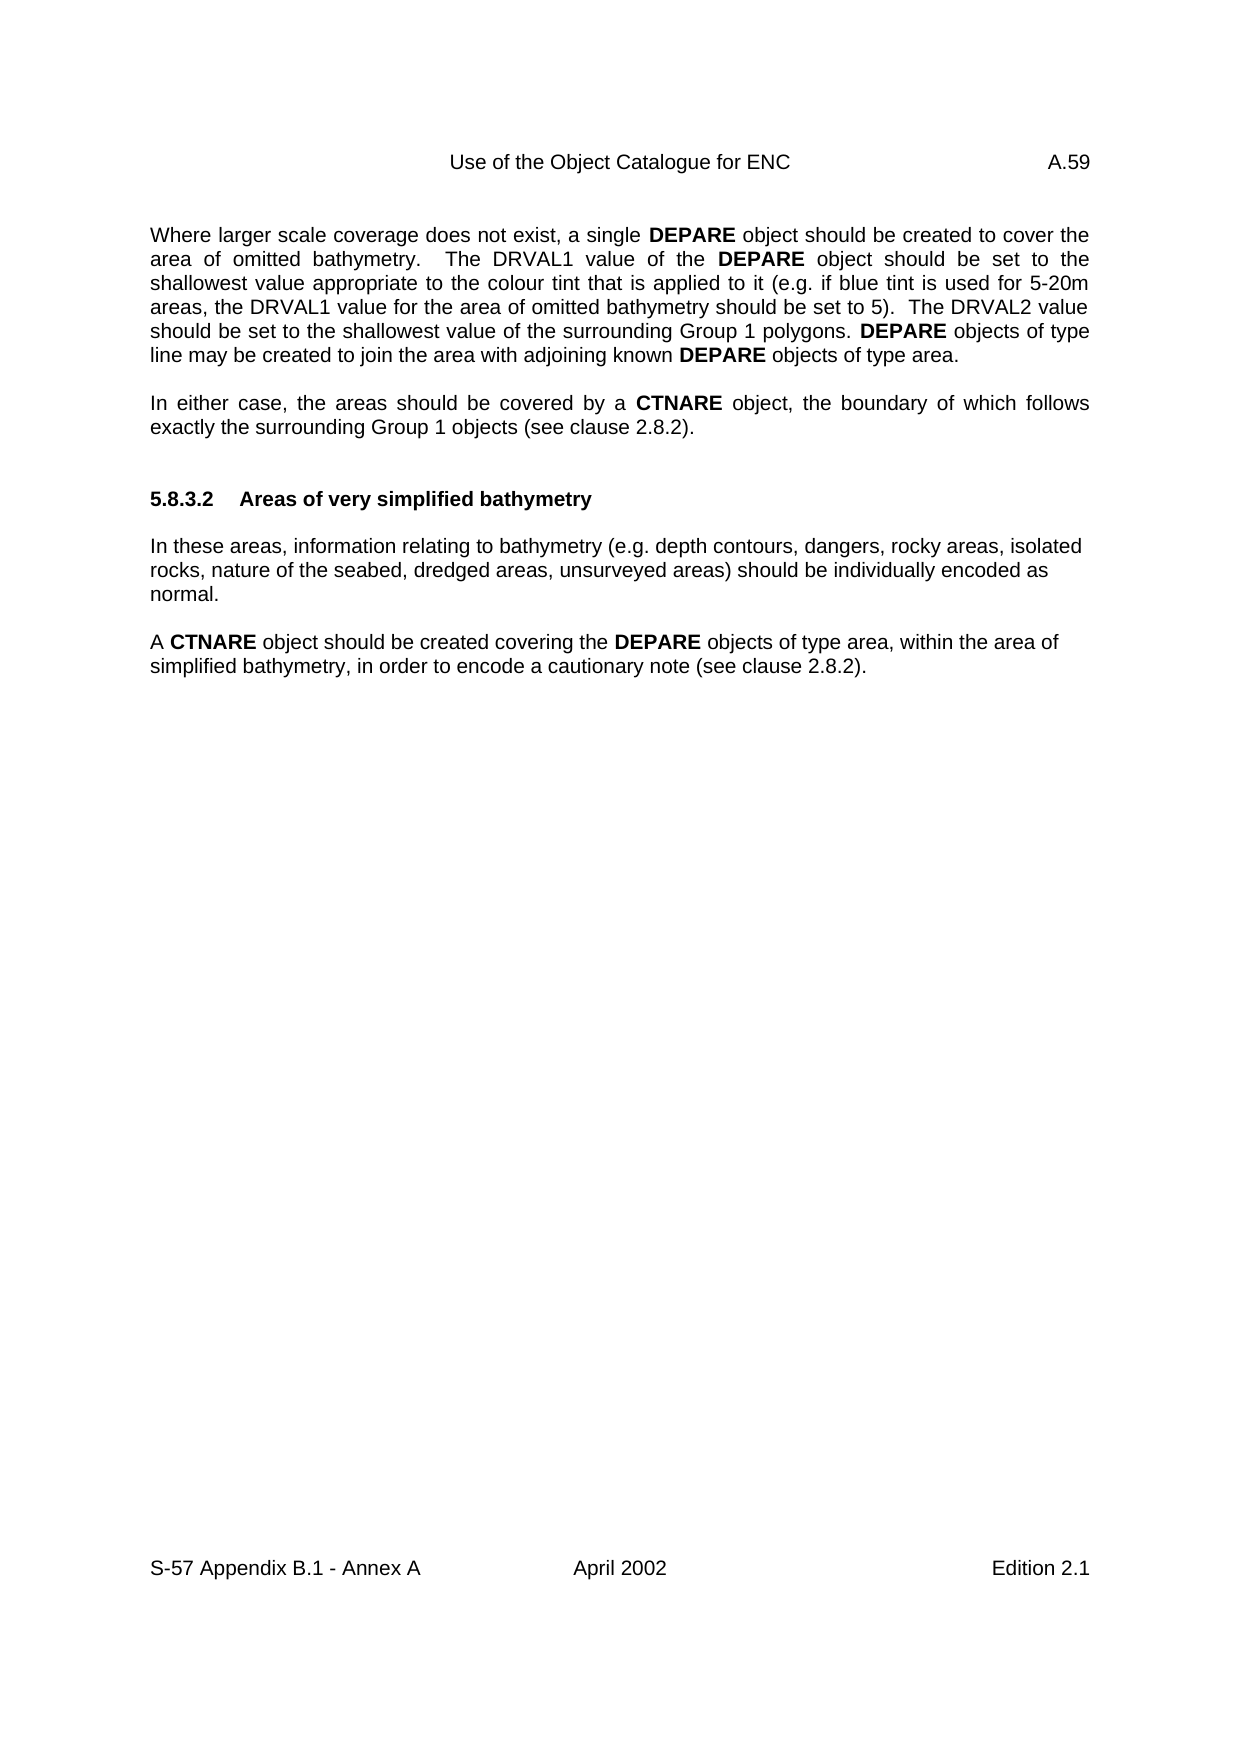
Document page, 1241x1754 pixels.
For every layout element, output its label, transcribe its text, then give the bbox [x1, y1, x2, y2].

text A CTNARE object should be created covering the DEPARE objects of type area, within the area of simplified bathymetry, in order to encode a cautionary note (see clause 2.8.2). [150, 630, 1090, 678]
text In either case, the areas should be covered by a CTNARE object, the boundary of which follows exactly the surrounding Group 1 objects (see clause 2.8.2). [150, 391, 1090, 438]
text Where larger scale coverage does not exist, a single DEPARE object should be created to cover the area of omitted bathymetry. The DRVAL1 value of the DEPARE object should be set to the shallowest value appropriate to the colour tint that is applied to it (e.g. if blue tint is used for 5-20m areas, the DRVAL1 value for the area of omitted bathymetry should be set to 5). The DRVAL2 value should be set to the shallowest value of the surrounding Group 1 polygons. DEPARE objects of type line may be created to join the area with adjoining known DEPARE objects of type area. [150, 223, 1090, 367]
subtitle Areas of very simplified bathymetry [150, 486, 1090, 510]
text In these areas, information relating to bathymetry (e.g. depth contours, dangers, rocky areas, isolated rocks, nature of the seabed, dredged areas, unsurveyed areas) should be individually encoded as normal. [150, 534, 1090, 606]
